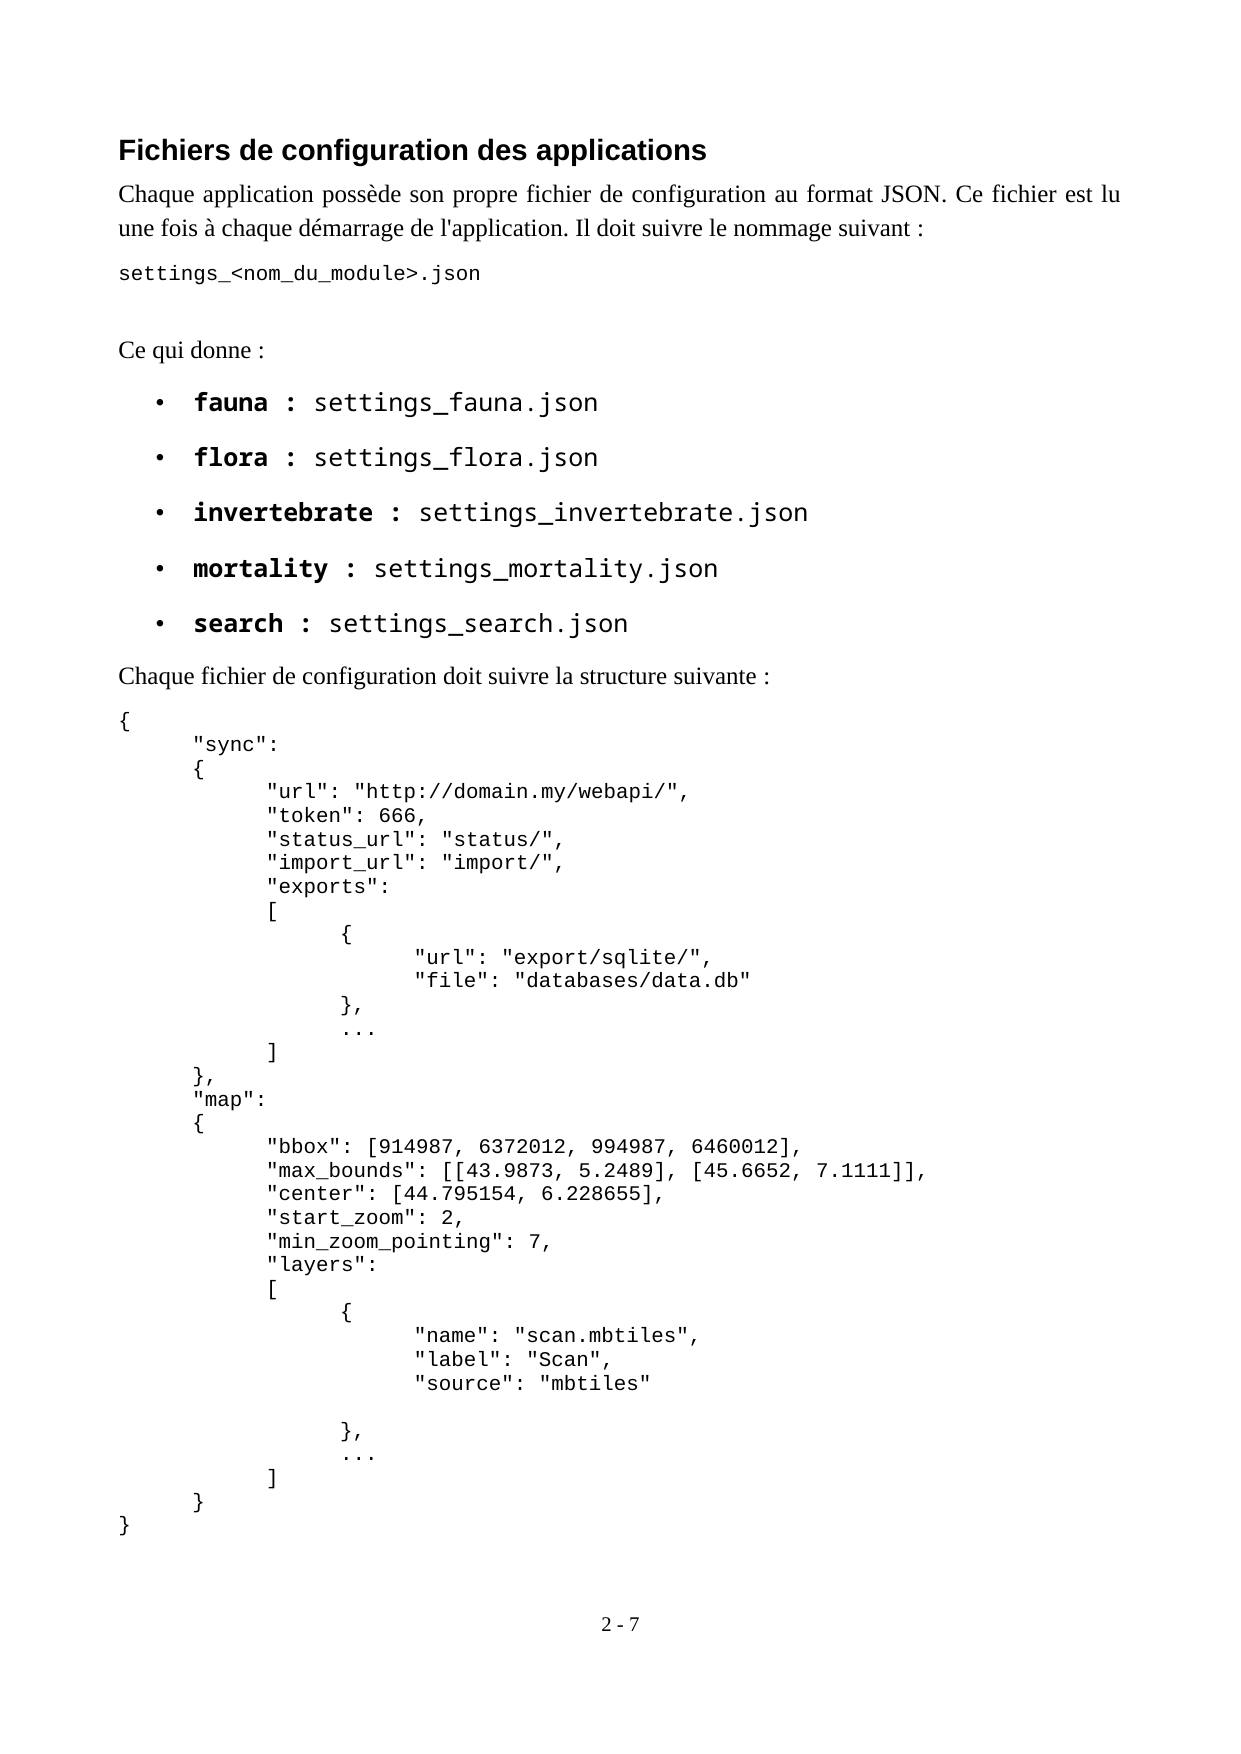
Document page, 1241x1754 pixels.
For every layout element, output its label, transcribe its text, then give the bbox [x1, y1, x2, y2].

text "center": [44.795154, 6.228655], [118, 1183, 1122, 1207]
text }, [118, 1065, 1122, 1089]
text { [118, 1112, 1122, 1136]
subtitle Fichiers de configuration des applications [118, 133, 1122, 166]
list fauna : settings_fauna.json [156, 384, 1122, 418]
text "import_url": "import/", [118, 852, 1122, 876]
text Ce qui donne : [118, 335, 1122, 364]
text "exports": [118, 876, 1122, 899]
text } [118, 1491, 1122, 1514]
text [ [118, 899, 1122, 923]
text }, [118, 994, 1122, 1018]
text "label": "Scan", [118, 1349, 1122, 1372]
text "max_bounds": [[43.9873, 5.2489], [45.6652, 7.1111]], [118, 1160, 1122, 1183]
list invertebrate : settings_invertebrate.json [156, 495, 1122, 529]
text { [118, 923, 1122, 947]
text "bbox": [914987, 6372012, 994987, 6460012], [118, 1136, 1122, 1160]
text "start_zoom": 2, [118, 1207, 1122, 1231]
text } [118, 1514, 1122, 1538]
text }, [118, 1420, 1122, 1443]
text settings_<nom_du_module>.json [118, 262, 1122, 286]
text { [118, 758, 1122, 781]
text ] [118, 1041, 1122, 1065]
text "sync": [118, 734, 1122, 758]
text ... [118, 1018, 1122, 1041]
text "map": [118, 1089, 1122, 1112]
list flora : settings_flora.json [156, 440, 1122, 474]
text "url": "http://domain.my/webapi/", [118, 781, 1122, 805]
text "name": "scan.mbtiles", [118, 1325, 1122, 1349]
text "source": "mbtiles" [118, 1372, 1122, 1396]
text ... [118, 1443, 1122, 1467]
text "token": 666, [118, 805, 1122, 829]
text [ [118, 1278, 1122, 1302]
list mortality : settings_mortality.json [156, 551, 1122, 584]
text ] [118, 1467, 1122, 1491]
text { [118, 1302, 1122, 1325]
text Chaque fichier de configuration doit suivre la structure suivante : [118, 661, 1122, 690]
text "min_zoom_pointing": 7, [118, 1231, 1122, 1254]
text "url": "export/sqlite/", [118, 947, 1122, 971]
list search : settings_search.json [156, 606, 1122, 640]
text "layers": [118, 1254, 1122, 1278]
text Chaque application possède son propre fichier de configuration au format JSON. Ce fichier est lu une fois à chaque démarrage de l'application. Il doit suivre le nommage suivant : [118, 179, 1122, 242]
text "file": "databases/data.db" [118, 971, 1122, 994]
text { [118, 710, 1122, 734]
text "status_url": "status/", [118, 829, 1122, 852]
